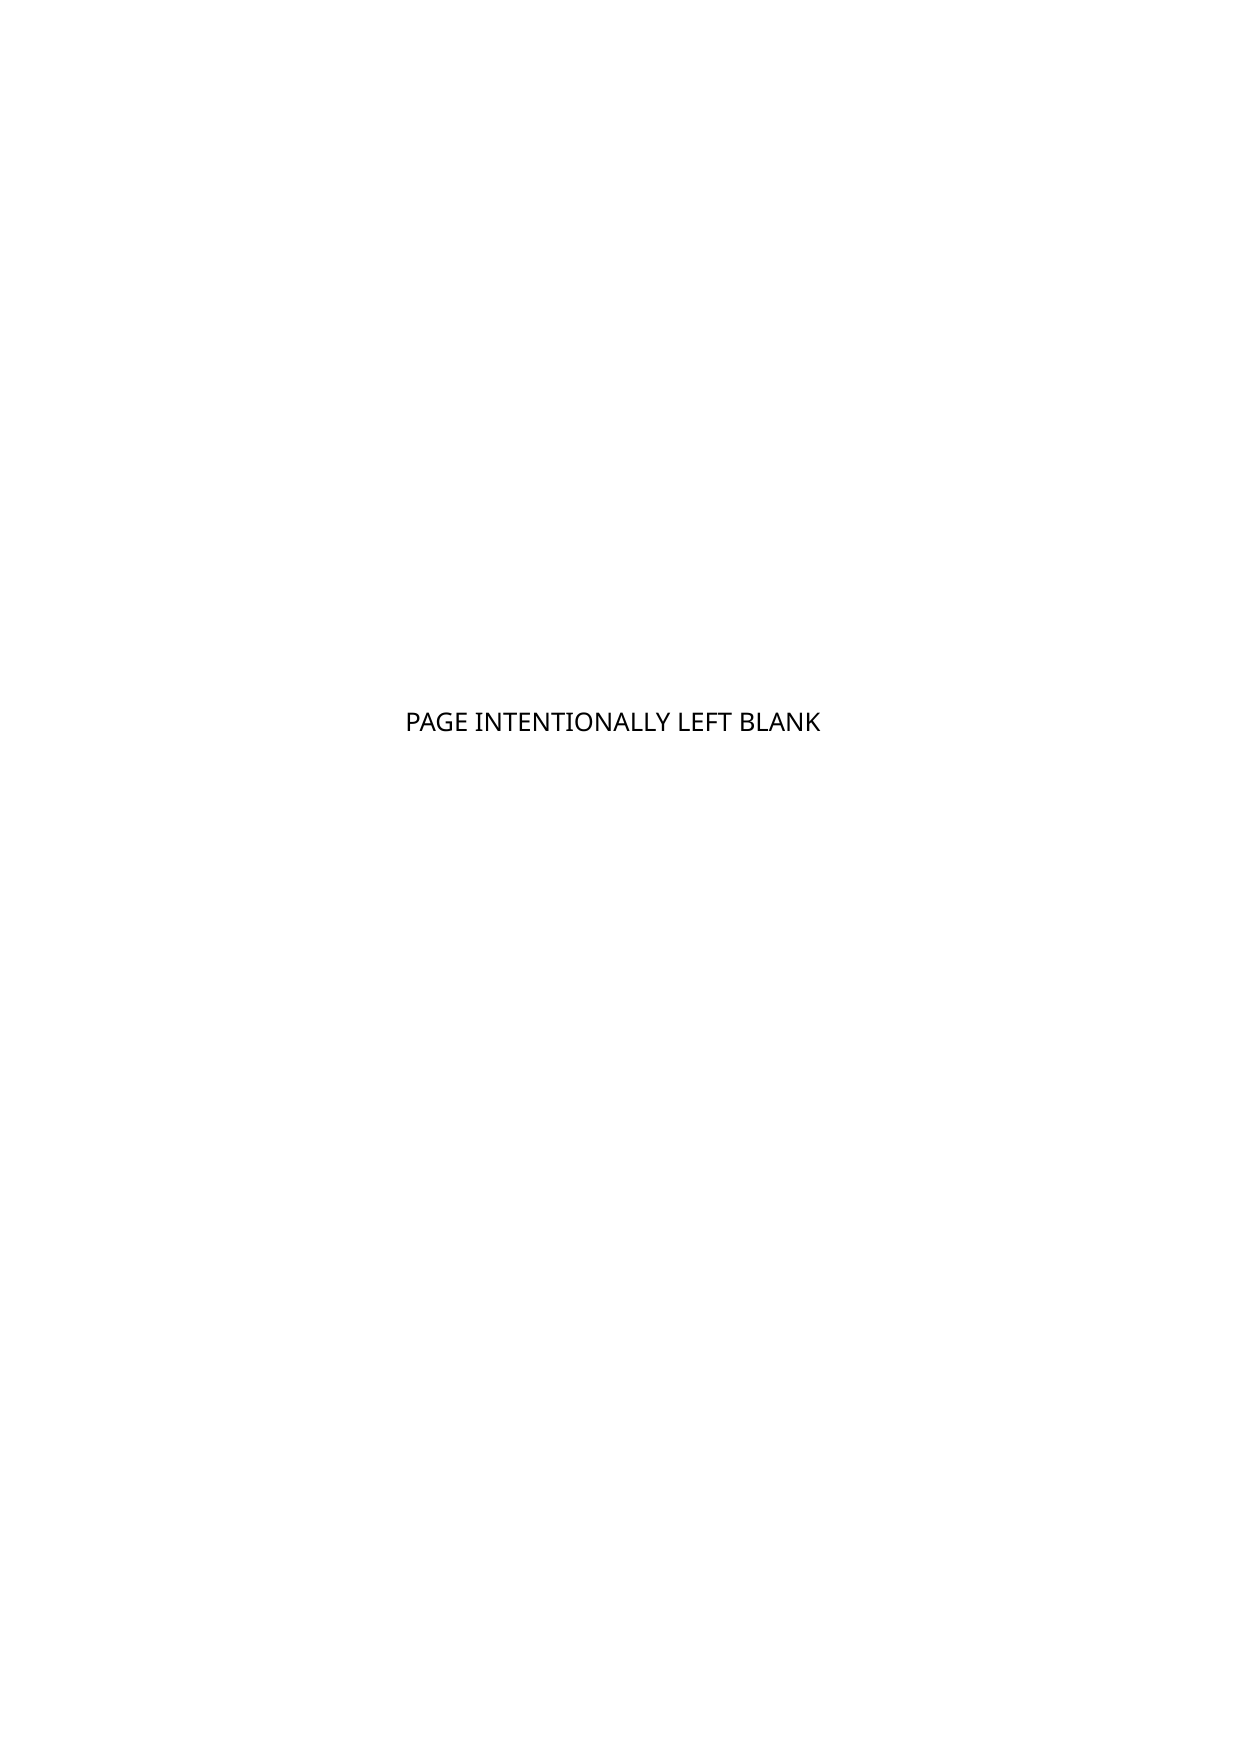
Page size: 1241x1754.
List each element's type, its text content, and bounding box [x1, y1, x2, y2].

text PAGE INTENTIONALLY LEFT BLANK [118, 703, 1028, 738]
